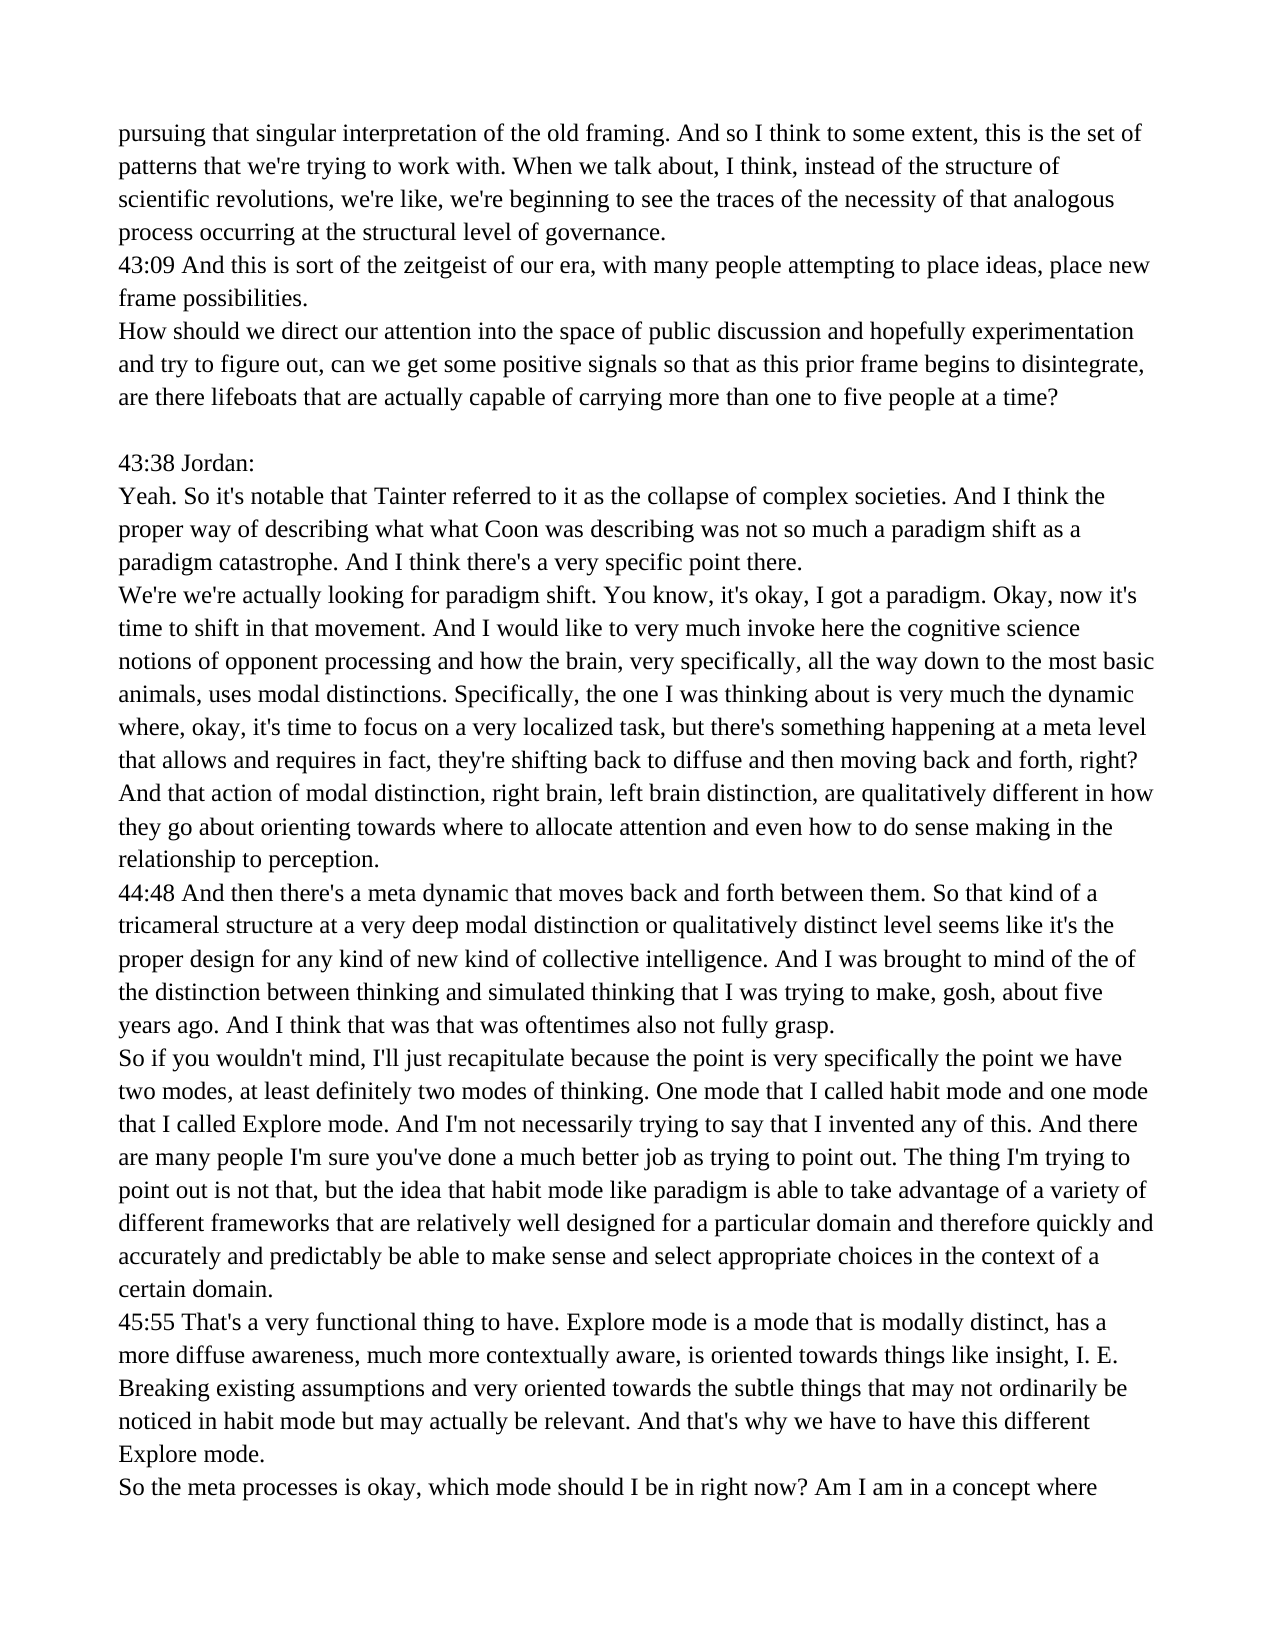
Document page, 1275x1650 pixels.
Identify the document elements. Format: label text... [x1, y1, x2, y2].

text 43:09 And this is sort of the zeitgeist of our era, with many people attempting to place ideas, place new frame possibilities. [118, 250, 1157, 312]
text pursuing that singular interpretation of the old framing. And so I think to some extent, this is the set of patterns that we're trying to work with. When we talk about, I think, instead of the structure of scientific revolutions, we're like, we're beginning to see the traces of the necessity of that analogous process occurring at the structural level of governance. [118, 118, 1157, 246]
text 45:55 That's a very functional thing to have. Explore mode is a mode that is modally distinct, has a more diffuse awareness, much more contextually aware, is oriented towards things like insight, I. E. Breaking existing assumptions and very oriented towards the subtle things that may not ordinarily be noticed in habit mode but may actually be relevant. And that's why we have to have this different Explore mode. [118, 1307, 1157, 1468]
text We're we're actually looking for paradigm shift. You know, it's okay, I got a paradigm. Okay, now it's time to shift in that movement. And I would like to very much invoke here the cognitive science notions of opponent processing and how the brain, very specifically, all the way down to the most basic animals, uses modal distinctions. Specifically, the one I was thinking about is very much the dynamic where, okay, it's time to focus on a very localized task, but there's something happening at a meta level that allows and requires in fact, they're shifting back to diffuse and then moving back and forth, right? [118, 580, 1157, 774]
text 44:48 And then there's a meta dynamic that moves back and forth between them. So that kind of a tricameral structure at a very deep modal distinction or qualitatively distinct level seems like it's the proper design for any kind of new kind of collective intelligence. And I was brought to mind of the of the distinction between thinking and simulated thinking that I was trying to make, gosh, about five years ago. And I think that was that was oftentimes also not fully grasp. [118, 878, 1157, 1038]
text Yeah. So it's notable that Tainter referred to it as the collapse of complex societies. And I think the proper way of describing what what Coon was describing was not so much a paradigm shift as a paradigm catastrophe. And I think there's a very specific point there. [118, 481, 1157, 576]
text How should we direct our attention into the space of public discussion and hopefully experimentation and try to figure out, can we get some positive signals so that as this prior frame begins to disintegrate, are there lifeboats that are actually capable of carrying more than one to five people at a time? [118, 316, 1157, 411]
text And that action of modal distinction, right brain, left brain distinction, are qualitatively different in how they go about orienting towards where to allocate attention and even how to do sense making in the relationship to perception. [118, 778, 1157, 873]
text So the meta processes is okay, which mode should I be in right now? Am I am in a concept where [118, 1472, 1157, 1501]
text 43:38 Jordan: [118, 448, 1157, 477]
text So if you wouldn't mind, I'll just recapitulate because the point is very specifically the point we have two modes, at least definitely two modes of thinking. One mode that I called habit mode and one mode that I called Explore mode. And I'm not necessarily trying to say that I invented any of this. And there are many people I'm sure you've done a much better job as trying to point out. The thing I'm trying to point out is not that, but the idea that habit mode like paradigm is able to take advantage of a variety of different frameworks that are relatively well designed for a particular domain and therefore quickly and accurately and predictably be able to make sense and select appropriate choices in the context of a certain domain. [118, 1043, 1157, 1303]
